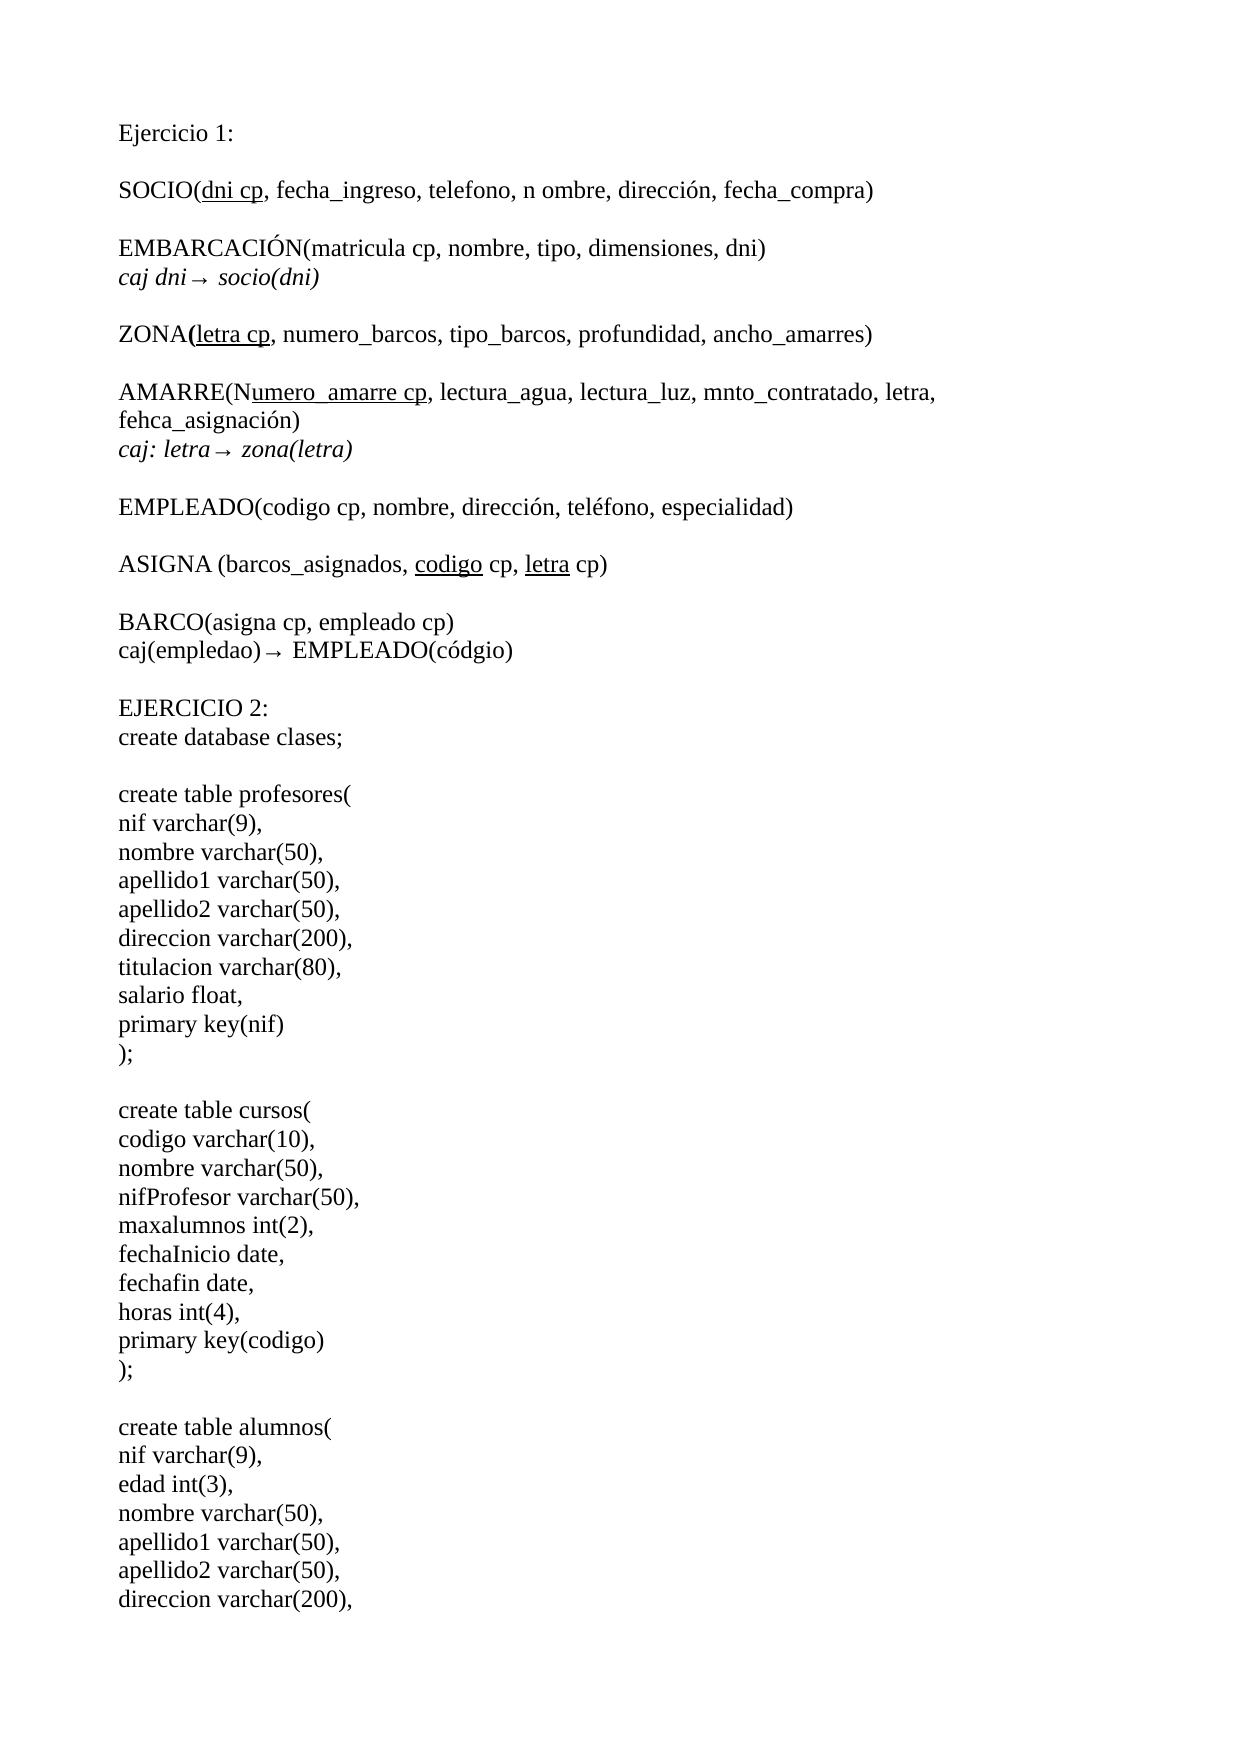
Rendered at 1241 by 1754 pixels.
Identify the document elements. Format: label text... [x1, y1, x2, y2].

text maxalumnos int(2), [118, 1211, 1122, 1239]
text titulacion varchar(80), [118, 952, 1122, 981]
text caj dni→ socio(dni) [118, 262, 1122, 291]
text apellido1 varchar(50), [118, 1527, 1122, 1556]
text codigo varchar(10), [118, 1124, 1122, 1153]
text ); [118, 1354, 1122, 1383]
text create database clases; [118, 722, 1122, 751]
text horas int(4), [118, 1297, 1122, 1326]
text create table alumnos( [118, 1412, 1122, 1441]
text fechafin date, [118, 1268, 1122, 1297]
text nombre varchar(50), [118, 1153, 1122, 1182]
text salario float, [118, 981, 1122, 1009]
text AMARRE(Numero_amarre cp, lectura_agua, lectura_luz, mnto_contratado, letra, fehca_asignación) [118, 377, 1122, 434]
text EJERCICIO 2: [118, 693, 1122, 722]
text nombre varchar(50), [118, 1498, 1122, 1527]
text apellido1 varchar(50), [118, 866, 1122, 894]
text apellido2 varchar(50), [118, 1556, 1122, 1584]
text ZONA(letra cp, numero_barcos, tipo_barcos, profundidad, ancho_amarres) [118, 319, 1122, 348]
text ); [118, 1038, 1122, 1067]
text EMPLEADO(codigo cp, nombre, dirección, teléfono, especialidad) [118, 492, 1122, 521]
text caj(empledao)→ EMPLEADO(códgio) [118, 636, 1122, 664]
text primary key(nif) [118, 1009, 1122, 1038]
text ASIGNA (barcos_asignados, codigo cp, letra cp) [118, 549, 1122, 578]
text edad int(3), [118, 1469, 1122, 1498]
text BARCO(asigna cp, empleado cp) [118, 607, 1122, 636]
text caj: letra→ zona(letra) [118, 434, 1122, 463]
text direccion varchar(200), [118, 1584, 1122, 1613]
text SOCIO(dni cp, fecha_ingreso, telefono, n ombre, dirección, fecha_compra) [118, 176, 1122, 204]
text fechaInicio date, [118, 1239, 1122, 1268]
text nombre varchar(50), [118, 837, 1122, 866]
text direccion varchar(200), [118, 923, 1122, 952]
text Ejercicio 1: [118, 118, 1122, 147]
text primary key(codigo) [118, 1326, 1122, 1354]
text create table cursos( [118, 1096, 1122, 1124]
text apellido2 varchar(50), [118, 894, 1122, 923]
text create table profesores( [118, 779, 1122, 808]
text EMBARCACIÓN(matricula cp, nombre, tipo, dimensiones, dni) [118, 233, 1122, 262]
text nif varchar(9), [118, 1441, 1122, 1469]
text nifProfesor varchar(50), [118, 1182, 1122, 1211]
text nif varchar(9), [118, 808, 1122, 837]
